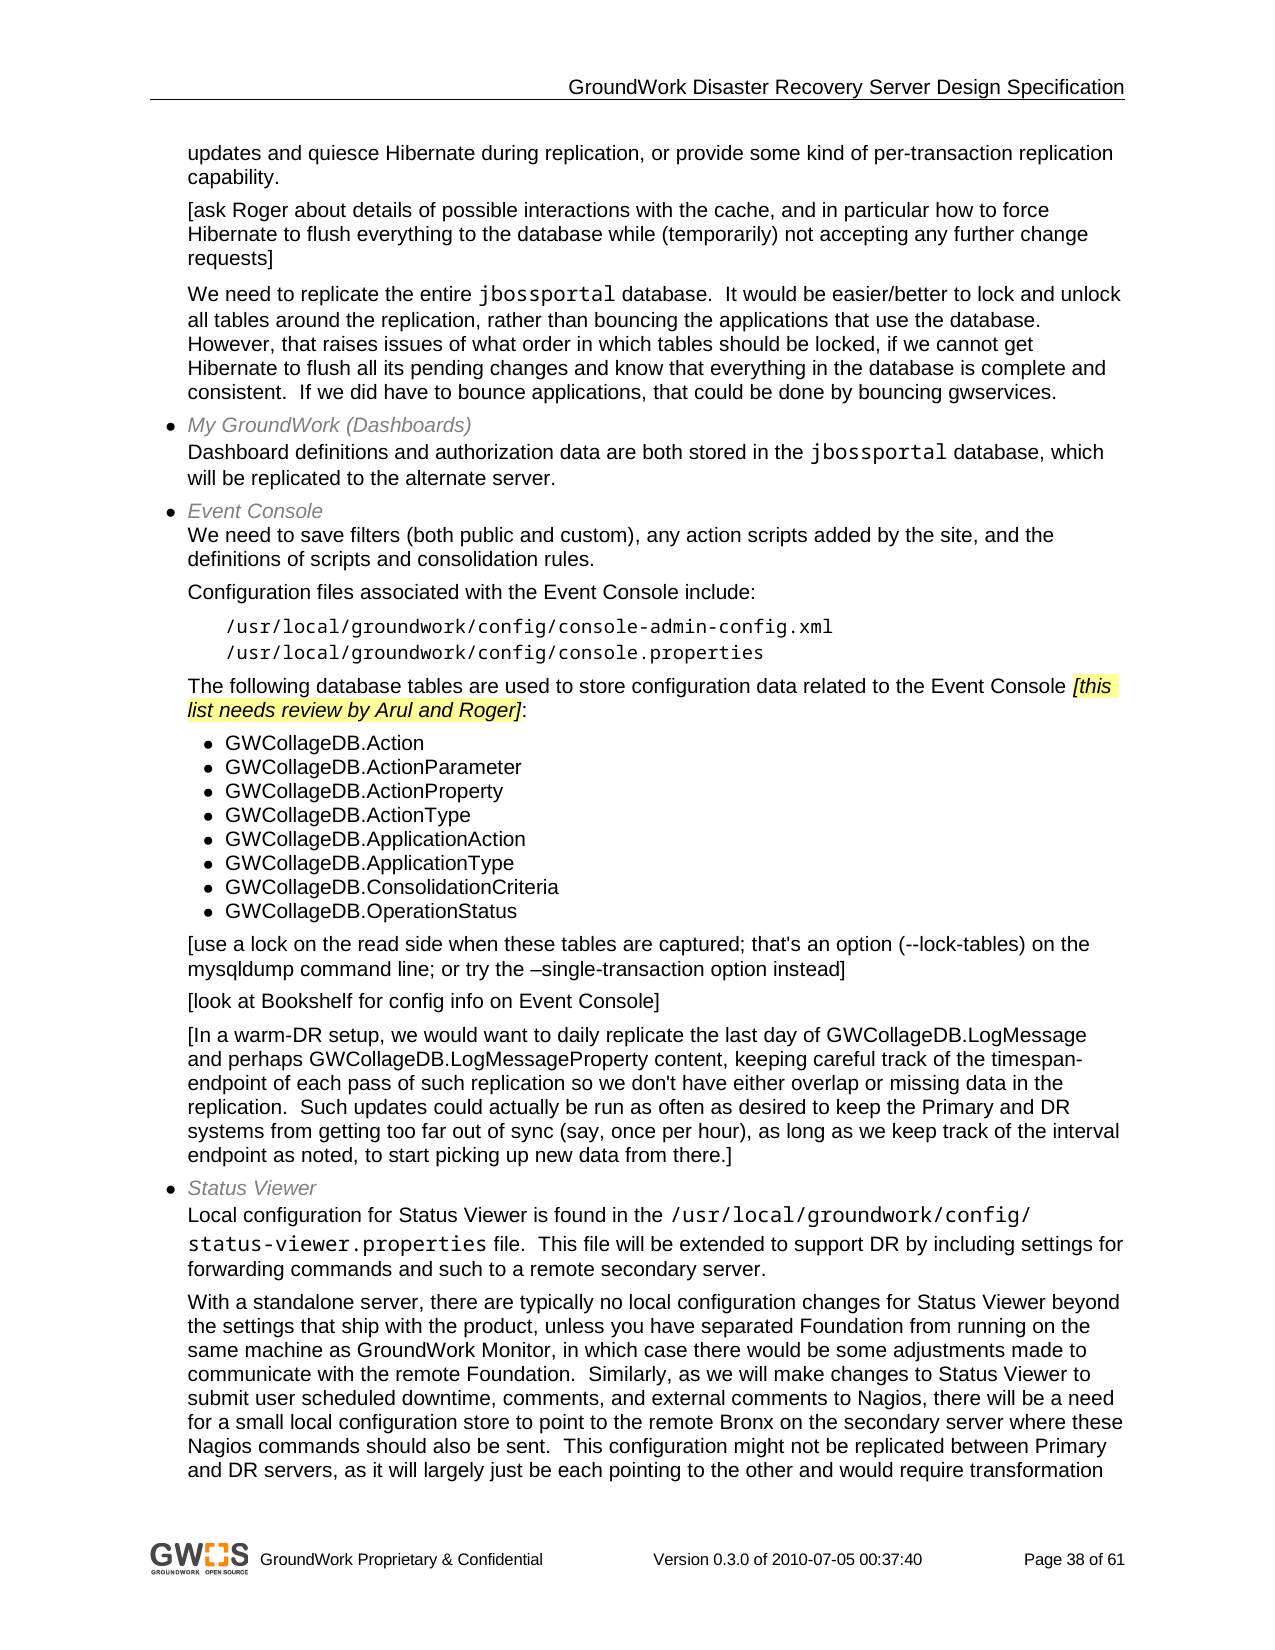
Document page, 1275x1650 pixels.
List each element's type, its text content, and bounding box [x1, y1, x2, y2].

list GWCollageDB.Action [202, 731, 1125, 755]
list My GroundWork (Dashboards) [165, 413, 1125, 437]
text With a standalone server, there are typically no local configuration changes for Status Viewer beyond the settings that ship with the product, unless you have separated Foundation from running on the same machine as GroundWork Monitor, in which case there would be some adjustments made to communicate with the remote Foundation. Similarly, as we will make changes to Status Viewer to submit user scheduled downtime, comments, and external comments to Nagios, there will be a need for a small local configuration store to point to the remote Bronx on the secondary server where these Nagios commands should also be sent. This configuration might not be replicated between Primary and DR servers, as it will largely just be each pointing to the other and would require transformation [187, 1290, 1125, 1482]
text [In a warm-DR setup, we would want to daily replicate the last day of GWCollageDB.LogMessage and perhaps GWCollageDB.LogMessageProperty content, keeping careful track of the timespan-endpoint of each pass of such replication so we don't have either overlap or missing data in the replication. Such updates could actually be run as often as desired to keep the Primary and DR systems from getting too far out of sync (say, once per hour), as long as we keep track of the interval endpoint as noted, to start picking up new data from there.] [187, 1022, 1125, 1167]
list GWCollageDB.ActionType [202, 803, 1125, 827]
list GWCollageDB.OperationStatus [202, 899, 1125, 923]
list GWCollageDB.ConsolidationCriteria [202, 875, 1125, 899]
text /usr/local/groundwork/config/console.properties [225, 639, 1125, 665]
text Dashboard definitions and authorization data are both stored in the jbossportal database, which will be replicated to the alternate server. [187, 437, 1125, 490]
text [look at Bookshelf for config info on Event Console] [187, 989, 1125, 1013]
list GWCollageDB.ApplicationAction [202, 827, 1125, 851]
list GWCollageDB.ApplicationType [202, 851, 1125, 875]
text Configuration files associated with the Event Console include: [187, 580, 1125, 604]
text We need to replicate the entire jbossportal database. It would be easier/better to lock and unlock all tables around the replication, rather than bouncing the applications that use the database. However, that raises issues of what order in which tables should be locked, if we cannot get Hibernate to flush all its pending changes and know that everything in the database is complete and consistent. If we did have to bounce applications, that could be done by bouncing gwservices. [187, 279, 1125, 404]
text [use a lock on the read side when these tables are captured; that's an option (--lock-tables) on the mysqldump command line; or try the –single-transaction option instead] [187, 932, 1125, 981]
text [ask Roger about details of possible interactions with the cache, and in particular how to force Hibernate to flush everything to the database while (temporarily) not accepting any further change requests] [187, 198, 1125, 270]
list GWCollageDB.ActionParameter [202, 755, 1125, 779]
text updates and quiesce Hibernate during replication, or provide some kind of per-transaction replication capability. [187, 141, 1125, 189]
list GWCollageDB.ActionProperty [202, 779, 1125, 803]
text The following database tables are used to store configuration data related to the Event Console [this list needs review by Arul and Roger]: [187, 674, 1125, 722]
list Status Viewer [165, 1176, 1125, 1200]
text /usr/local/groundwork/config/console-admin-config.xml [225, 613, 1125, 639]
text We need to save filters (both public and custom), any action scripts added by the site, and the definitions of scripts and consolidation rules. [187, 523, 1125, 571]
picture [150, 1543, 248, 1575]
text Local configuration for Status Viewer is found in the /usr/local/groundwork/config/​status‑viewer.properties file. This file will be extended to support DR by including settings for forwarding commands and such to a remote secondary server. [187, 1200, 1125, 1281]
list Event Console [165, 499, 1125, 523]
